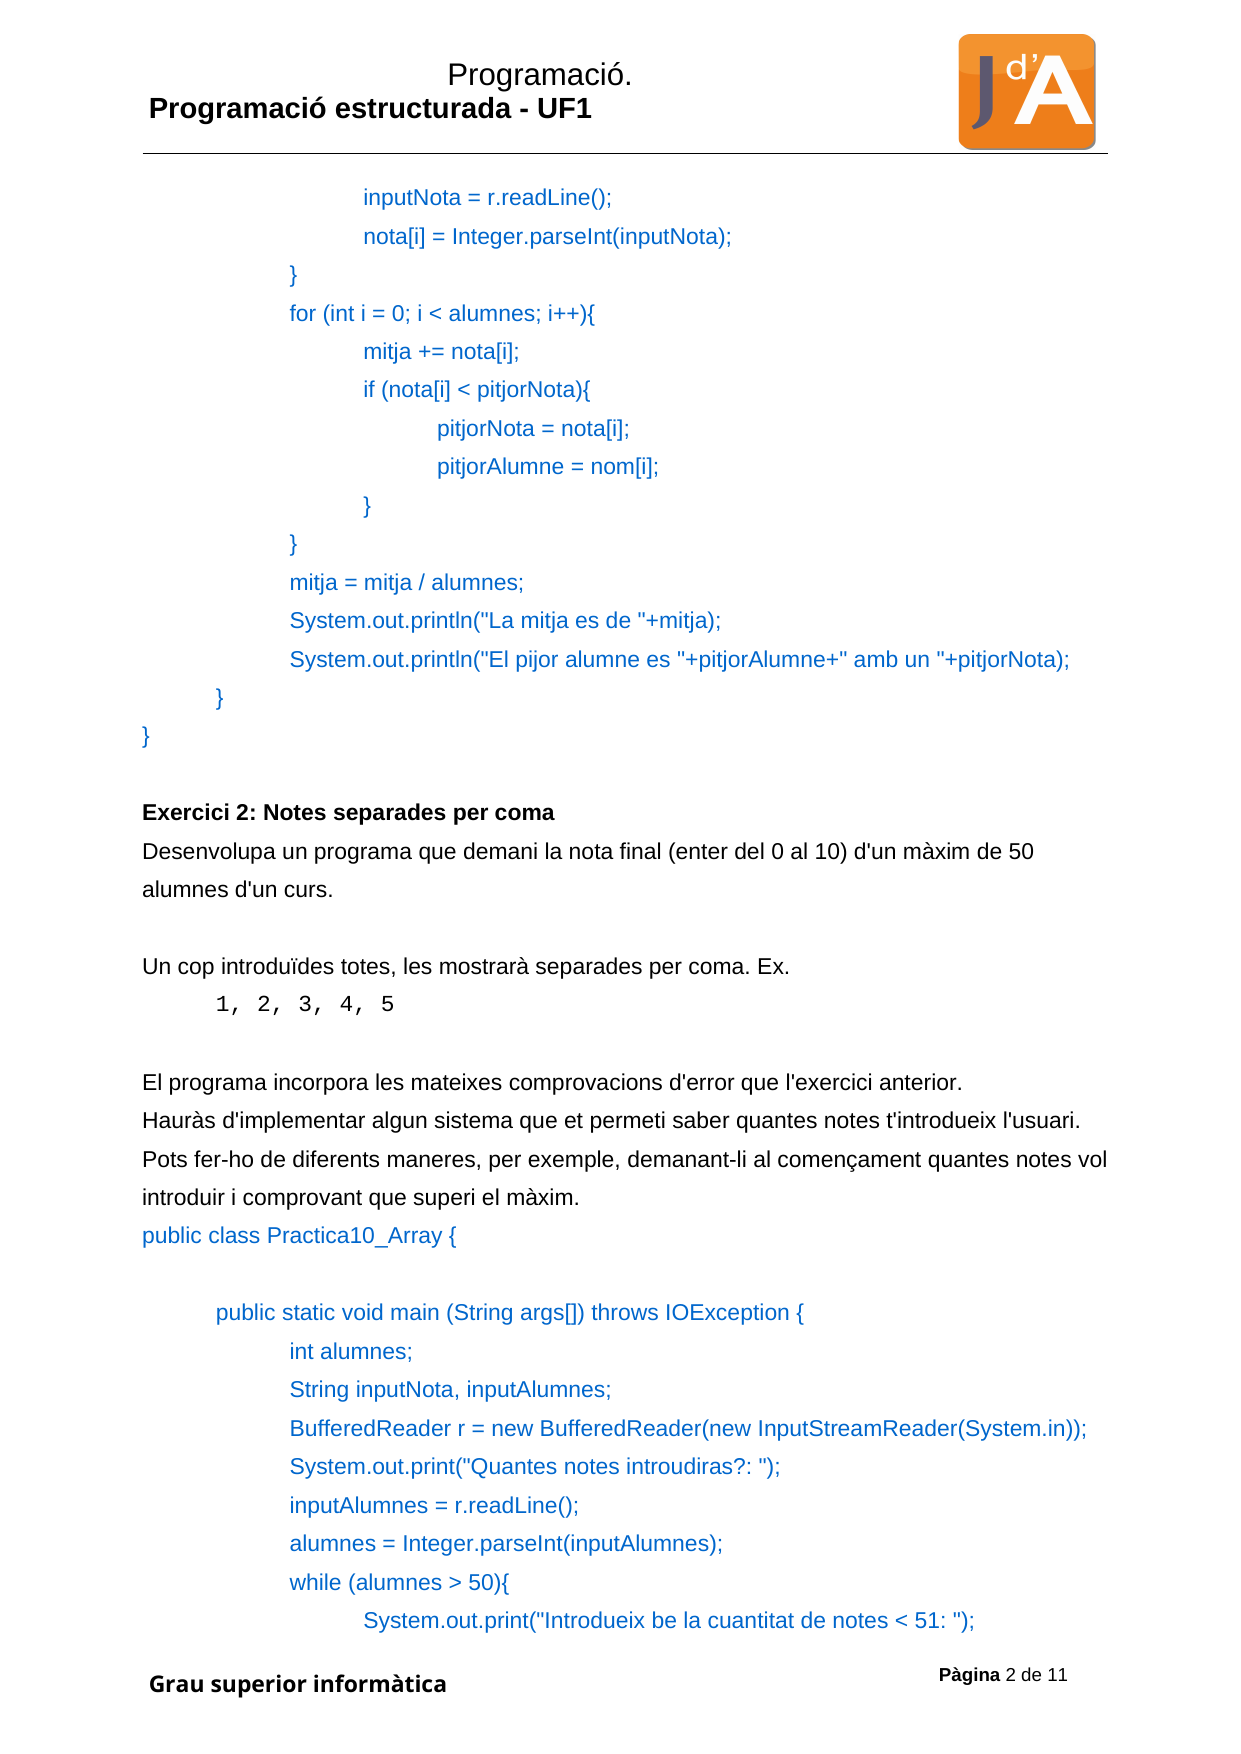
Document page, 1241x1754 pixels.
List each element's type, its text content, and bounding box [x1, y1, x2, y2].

text inputAlumnes = r.readLine(); [142, 1492, 1107, 1518]
text } [142, 685, 1107, 710]
text System.out.print("Quantes notes introudiras?: "); [142, 1454, 1107, 1479]
text inputNota = r.readLine(); [142, 185, 1107, 211]
text nota[i] = Integer.parseInt(inputNota); [142, 223, 1107, 249]
text 1, 2, 3, 4, 5 [216, 992, 1107, 1018]
text } [142, 492, 1107, 518]
text while (alumnes > 50){ [142, 1569, 1107, 1595]
text Exercici 2: Notes separades per coma [142, 800, 1107, 826]
text if (nota[i] < pitjorNota){ [142, 377, 1107, 403]
text int alumnes; [142, 1338, 1107, 1364]
text pitjorAlumne = nom[i]; [142, 454, 1107, 480]
text El programa incorpora les mateixes comprovacions d'error que l'exercici anterior. [142, 1069, 1107, 1095]
text alumnes = Integer.parseInt(inputAlumnes); [142, 1531, 1107, 1556]
text } [142, 723, 1107, 749]
text BufferedReader r = new BufferedReader(new InputStreamReader(System.in)); [142, 1415, 1107, 1441]
text System.out.println("El pijor alumne es "+pitjorAlumne+" amb un "+pitjorNota); [142, 646, 1107, 672]
text System.out.print("Introdueix be la cuantitat de notes < 51: "); [142, 1608, 1107, 1633]
text String inputNota, inputAlumnes; [142, 1377, 1107, 1403]
text System.out.println("La mitja es de "+mitja); [142, 608, 1107, 633]
text } [142, 531, 1107, 557]
text public static void main (String args[]) throws IOException { [142, 1300, 1107, 1326]
text mitja = mitja / alumnes; [142, 569, 1107, 595]
text Un cop introduïdes totes, les mostrarà separades per coma. Ex. [142, 954, 1107, 979]
text pitjorNota = nota[i]; [142, 416, 1107, 441]
text Desenvolupa un programa que demani la nota final (enter del 0 al 10) d'un màxim de 50 alumnes d'un curs. [142, 838, 1107, 902]
text Hauràs d'implementar algun sistema que et permeti saber quantes notes t'introdueix l'usuari. Pots fer-ho de diferents maneres, per exemple, demanant-li al començament quantes notes vol introduir i comprovant que superi el màxim. [142, 1108, 1107, 1210]
text for (int i = 0; i < alumnes; i++){ [142, 300, 1107, 326]
text public class Practica10_Array { [142, 1223, 1107, 1249]
text mitja += nota[i]; [142, 339, 1107, 364]
text } [142, 262, 1107, 287]
picture [958, 34, 1096, 150]
